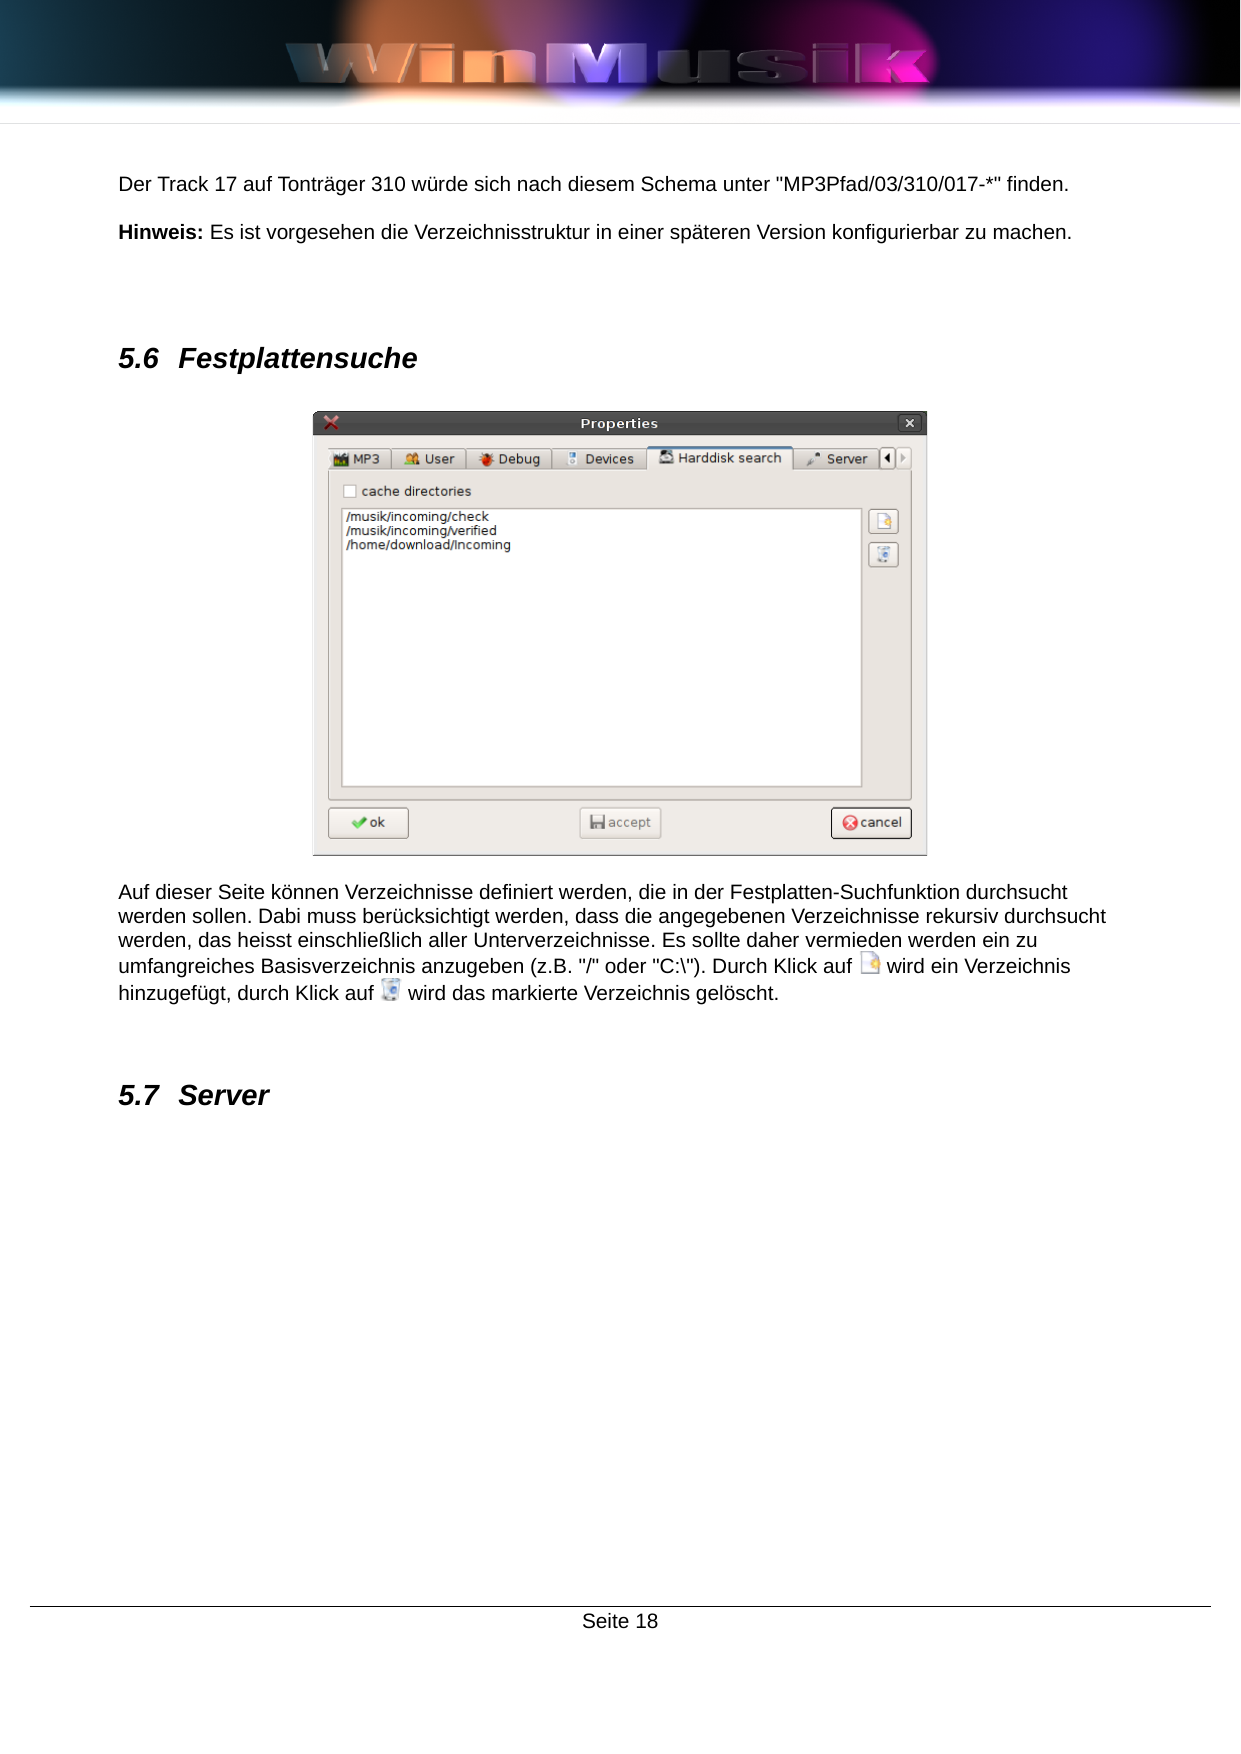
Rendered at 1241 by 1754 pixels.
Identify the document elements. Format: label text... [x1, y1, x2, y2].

text Hinweis: Es ist vorgesehen die Verzeichnisstruktur in einer späteren Version konfigurierbar zu machen. [118, 219, 1122, 243]
subtitle Festplattensuche [118, 341, 1122, 375]
picture [312, 411, 928, 856]
picture [379, 978, 403, 1001]
picture [858, 951, 881, 974]
text Der Track 17 auf Tonträger 310 würde sich nach diesem Schema unter "MP3Pfad/03/310/017-*" finden. [118, 172, 1122, 196]
subtitle Server [118, 1078, 1122, 1111]
text Auf dieser Seite können Verzeichnisse definiert werden, die in der Festplatten-Suchfunktion durchsucht werden sollen. Dabi muss berücksichtigt werden, dass die angegebenen Verzeichnisse rekursiv durchsucht werden, das heisst einschließlich aller Unterverzeichnisse. Es sollte daher vermieden werden ein zu umfangreiches Basisverzeichnis anzugeben (z.B. "/" oder "C:\"). Durch Klick auf wird ein Verzeichnis hinzugefügt, durch Klick auf wird das markierte Verzeichnis gelöscht. [118, 879, 1122, 1005]
